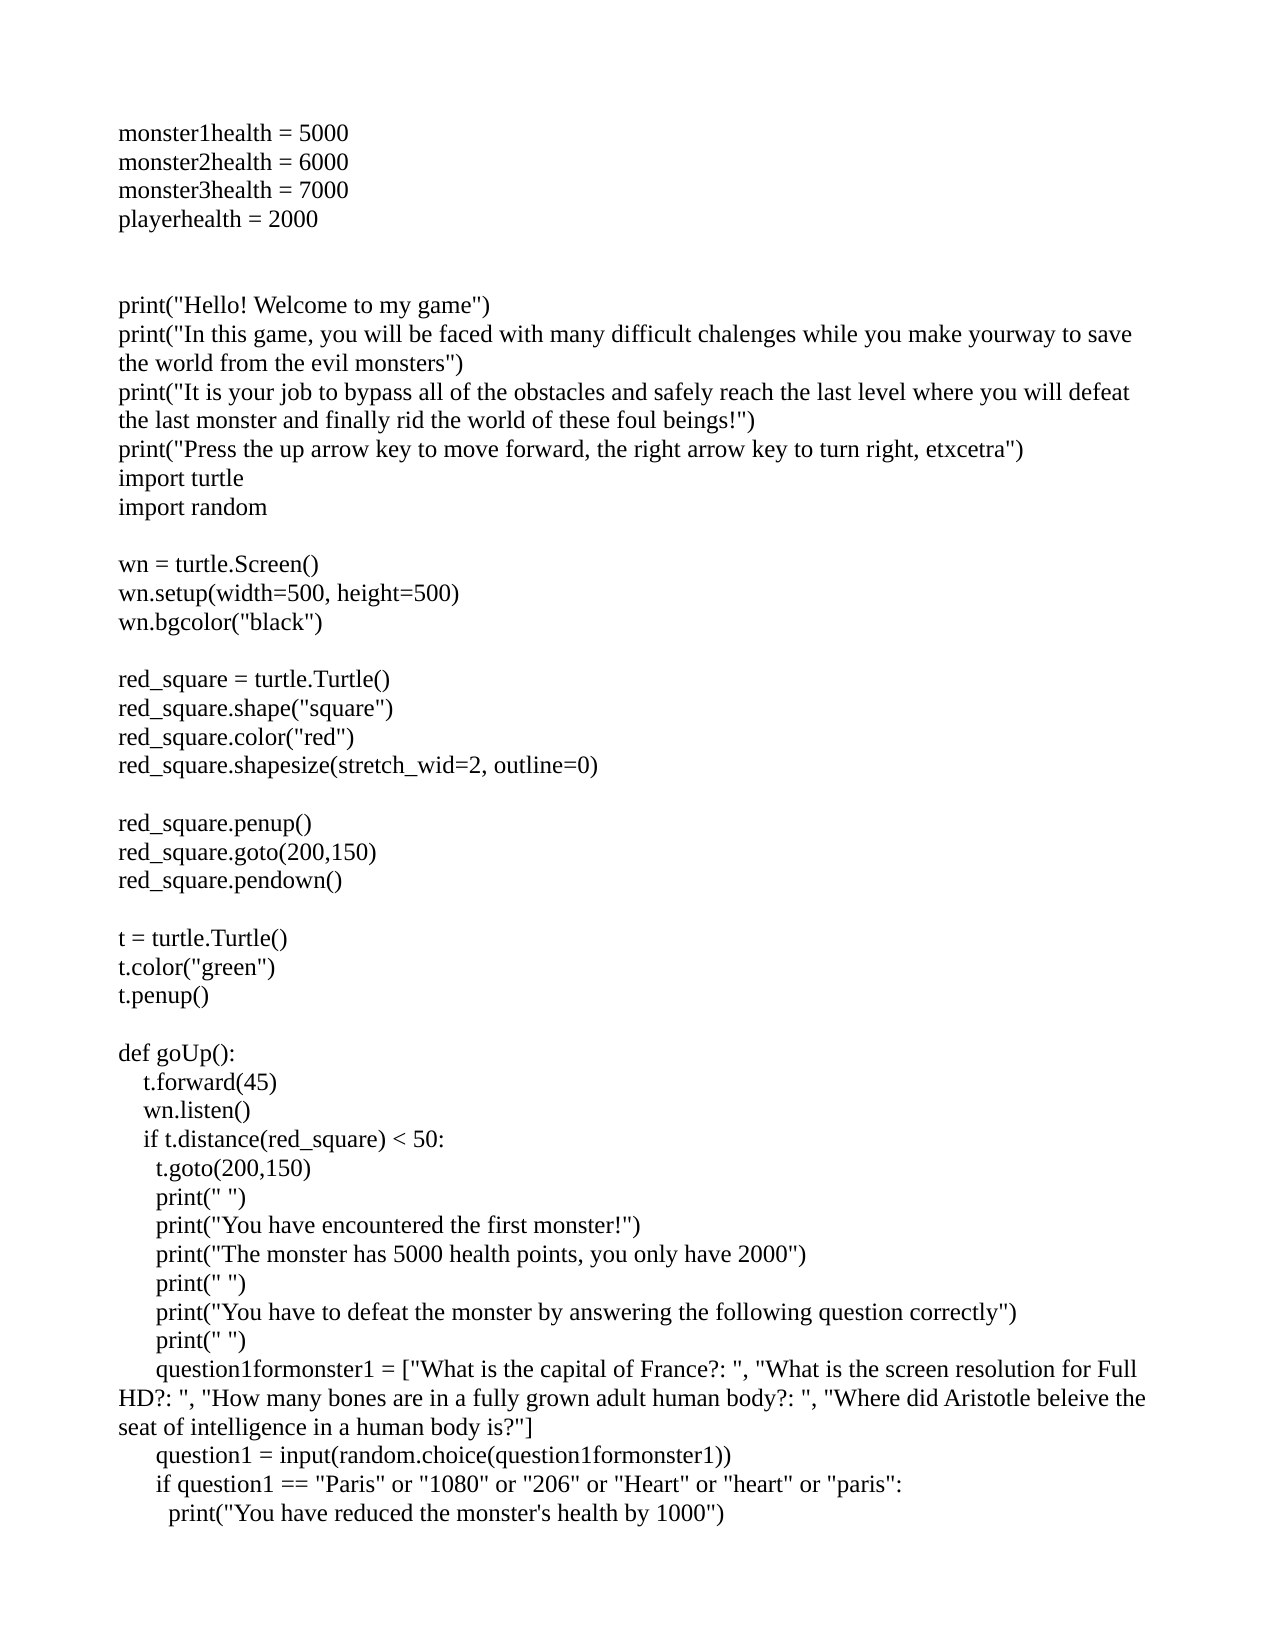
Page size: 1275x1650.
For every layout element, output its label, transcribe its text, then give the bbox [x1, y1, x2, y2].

text t.forward(45) [118, 1067, 1157, 1096]
text question1formonster1 = ["What is the capital of France?: ", "What is the screen resolution for Full HD?: ", "How many bones are in a fully grown adult human body?: ", "Where did Aristotle beleive the seat of intelligence in a human body is?"] [118, 1354, 1157, 1441]
text question1 = input(random.choice(question1formonster1)) [118, 1441, 1157, 1469]
text monster2health = 6000 [118, 147, 1157, 176]
text print("You have encountered the first monster!") [118, 1211, 1157, 1239]
text if t.distance(red_square) < 50: [118, 1124, 1157, 1153]
text t.color("green") [118, 952, 1157, 981]
text monster3health = 7000 [118, 176, 1157, 204]
text red_square.color("red") [118, 722, 1157, 751]
text print("It is your job to bypass all of the obstacles and safely reach the last level where you will defeat the last monster and finally rid the world of these foul beings!") [118, 377, 1157, 434]
text red_square = turtle.Turtle() [118, 664, 1157, 693]
text print(" ") [118, 1326, 1157, 1354]
text wn.setup(width=500, height=500) [118, 578, 1157, 607]
text print("Hello! Welcome to my game") [118, 291, 1157, 319]
text print(" ") [118, 1268, 1157, 1297]
text print("You have to defeat the monster by answering the following question correctly") [118, 1297, 1157, 1326]
text wn.listen() [118, 1096, 1157, 1124]
text t = turtle.Turtle() [118, 923, 1157, 952]
text import random [118, 492, 1157, 521]
text import turtle [118, 463, 1157, 492]
text def goUp(): [118, 1038, 1157, 1067]
text wn.bgcolor("black") [118, 607, 1157, 636]
text t.penup() [118, 981, 1157, 1009]
text red_square.pendown() [118, 866, 1157, 894]
text red_square.penup() [118, 808, 1157, 837]
text t.goto(200,150) [118, 1153, 1157, 1182]
text red_square.shape("square") [118, 693, 1157, 722]
text print("In this game, you will be faced with many difficult chalenges while you make yourway to save the world from the evil monsters") [118, 319, 1157, 377]
text playerhealth = 2000 [118, 204, 1157, 233]
text if question1 == "Paris" or "1080" or "206" or "Heart" or "heart" or "paris": [118, 1469, 1157, 1498]
text print(" ") [118, 1182, 1157, 1211]
text red_square.shapesize(stretch_wid=2, outline=0) [118, 751, 1157, 779]
text red_square.goto(200,150) [118, 837, 1157, 866]
text wn = turtle.Screen() [118, 549, 1157, 578]
text print("Press the up arrow key to move forward, the right arrow key to turn right, etxcetra") [118, 434, 1157, 463]
text monster1health = 5000 [118, 118, 1157, 147]
text print("You have reduced the monster's health by 1000") [118, 1498, 1157, 1527]
text print("The monster has 5000 health points, you only have 2000") [118, 1239, 1157, 1268]
